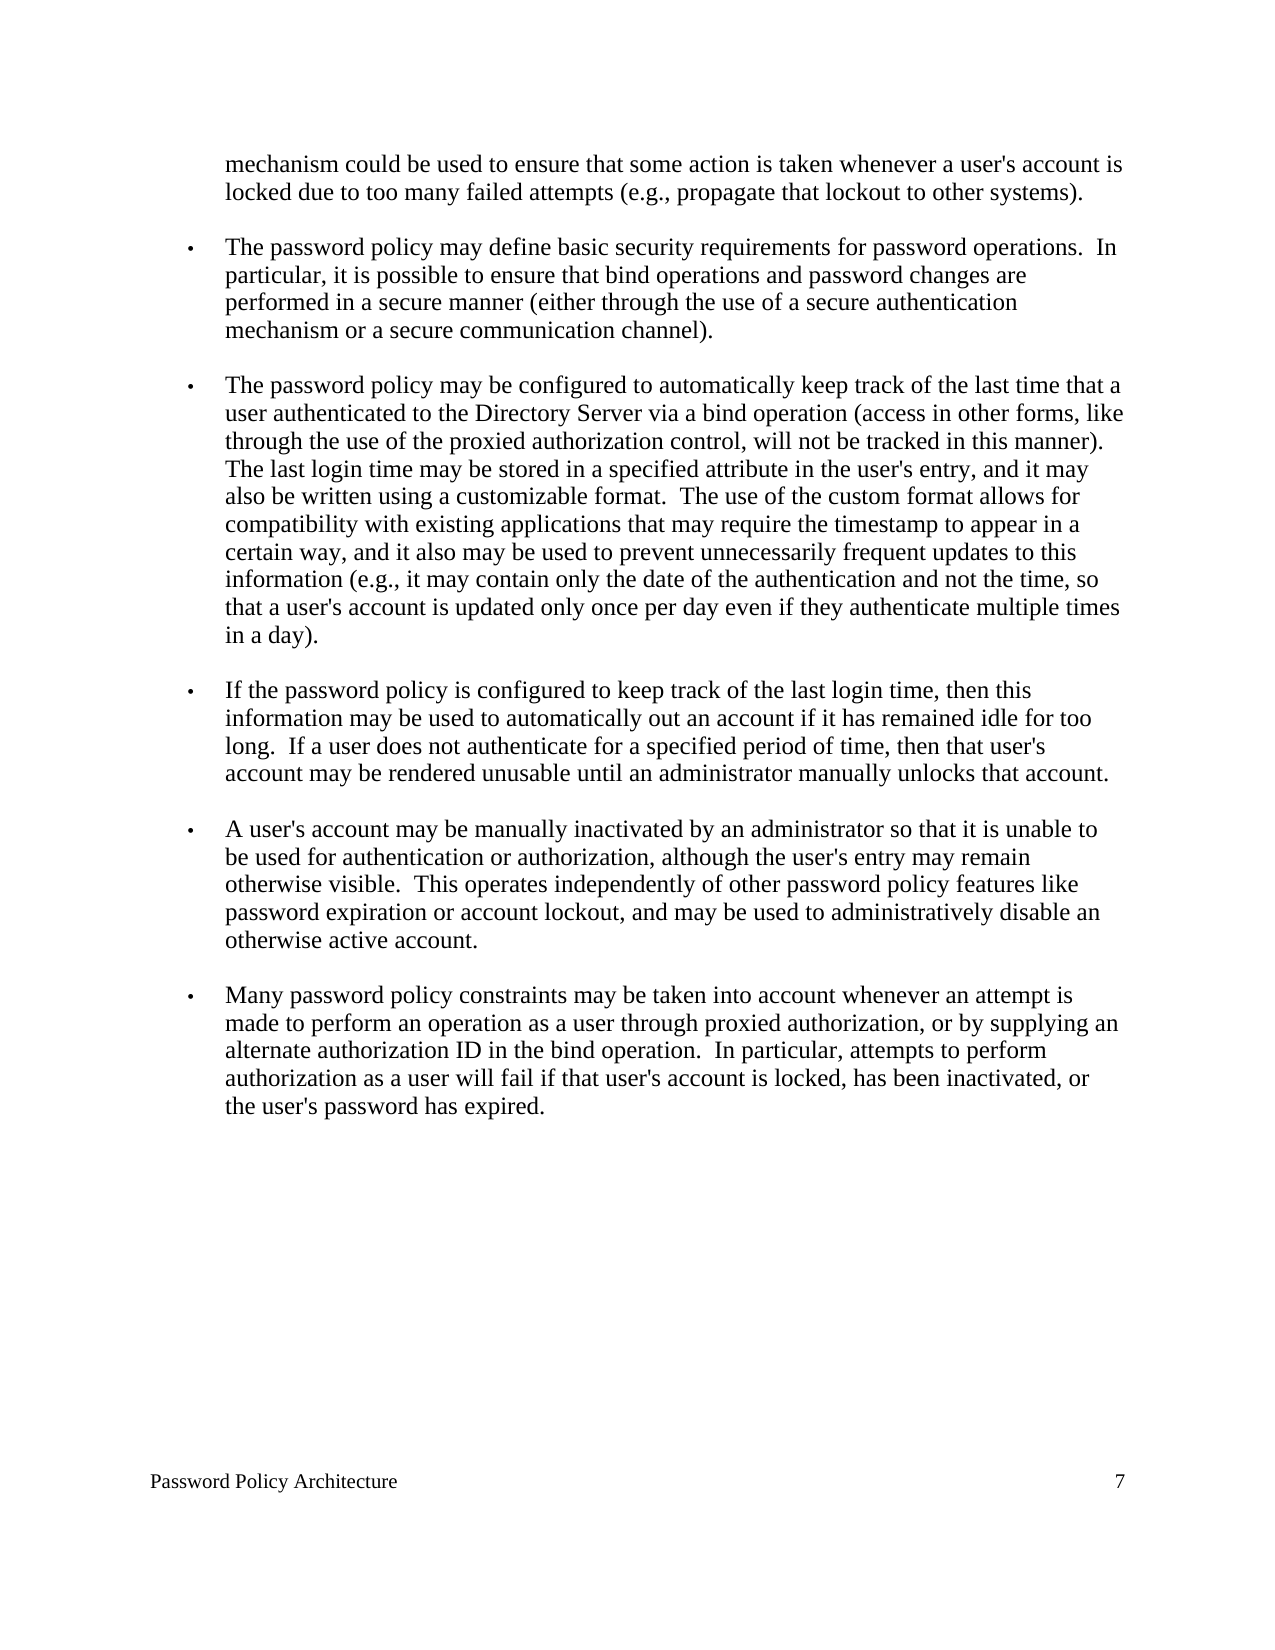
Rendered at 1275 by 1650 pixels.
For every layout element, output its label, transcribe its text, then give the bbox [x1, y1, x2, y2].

list mechanism could be used to ensure that some action is taken whenever a user's account is locked due to too many failed attempts (e.g., propagate that lockout to other systems). [187, 150, 1125, 205]
list A user's account may be manually inactivated by an administrator so that it is unable to be used for authentication or authorization, although the user's entry may remain otherwise visible. This operates independently of other password policy features like password expiration or account lockout, and may be used to administratively disable an otherwise active account. [187, 815, 1125, 953]
list Many password policy constraints may be taken into account whenever an attempt is made to perform an operation as a user through proxied authorization, or by supplying an alternate authorization ID in the bind operation. In particular, attempts to perform authorization as a user will fail if that user's account is locked, has been inactivated, or the user's password has expired. [187, 981, 1125, 1120]
list The password policy may be configured to automatically keep track of the last time that a user authenticated to the Directory Server via a bind operation (access in other forms, like through the use of the proxied authorization control, will not be tracked in this manner). The last login time may be stored in a specified attribute in the user's entry, and it may also be written using a customizable format. The use of the custom format allows for compatibility with existing applications that may require the timestamp to appear in a certain way, and it also may be used to prevent unnecessarily frequent updates to this information (e.g., it may contain only the date of the authentication and not the time, so that a user's account is updated only once per day even if they authenticate multiple times in a day). [187, 372, 1125, 649]
list If the password policy is configured to keep track of the last login time, then this information may be used to automatically out an account if it has remained idle for too long. If a user does not authenticate for a specified period of time, then that user's account may be rendered unusable until an administrator manually unlocks that account. [187, 676, 1125, 787]
list The password policy may define basic security requirements for password operations. In particular, it is possible to ensure that bind operations and password changes are performed in a secure manner (either through the use of a secure authentication mechanism or a secure communication channel). [187, 233, 1125, 344]
